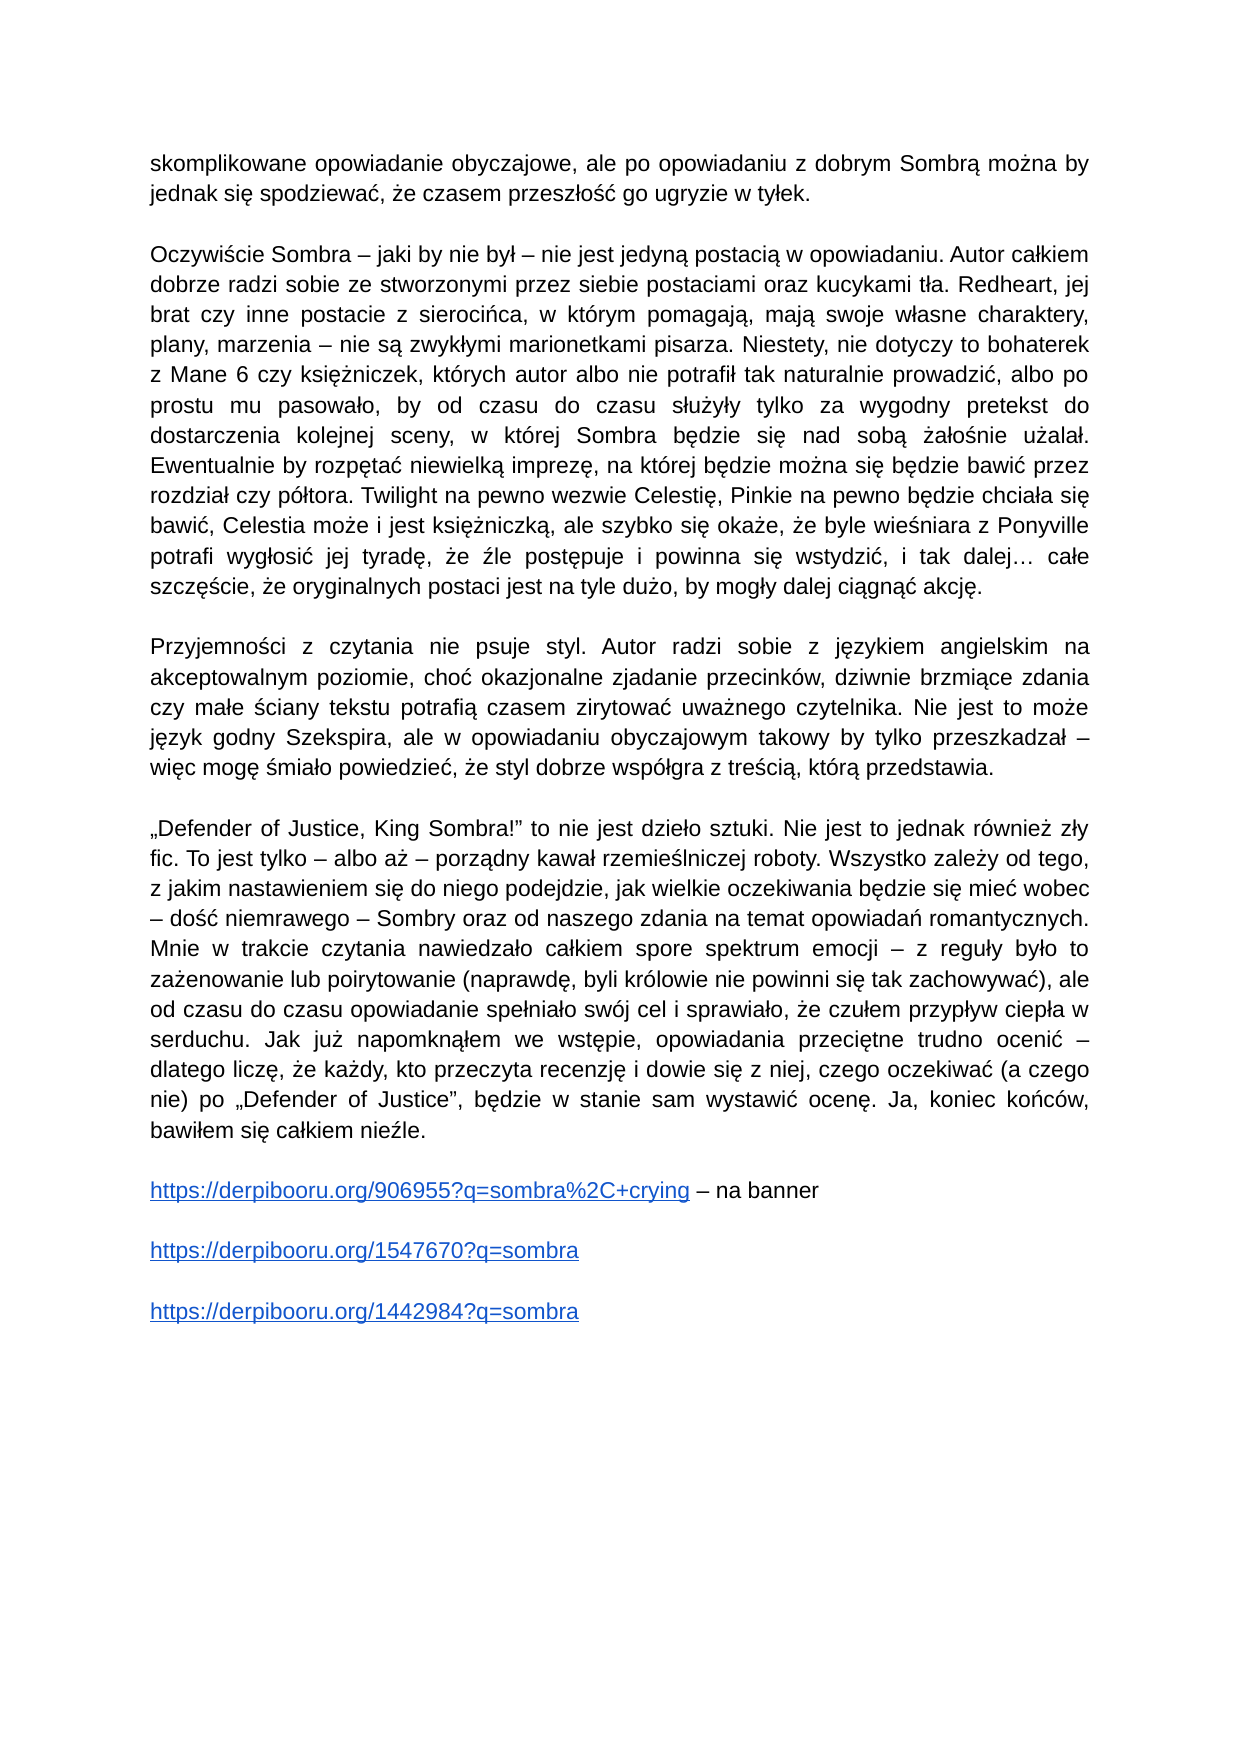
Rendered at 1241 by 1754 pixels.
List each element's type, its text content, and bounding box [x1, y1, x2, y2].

text https://derpibooru.org/1442984?q=sombra [150, 1298, 1090, 1324]
text https://derpibooru.org/1547670?q=sombra [150, 1237, 1090, 1264]
text Oczywiście Sombra – jaki by nie był – nie jest jedyną postacią w opowiadaniu. Autor całkiem dobrze radzi sobie ze stworzonymi przez siebie postaciami oraz kucykami tła. Redheart, jej brat czy inne postacie z sierocińca, w którym pomagają, mają swoje własne charaktery, plany, marzenia – nie są zwykłymi marionetkami pisarza. Niestety, nie dotyczy to bohaterek z Mane 6 czy księżniczek, których autor albo nie potrafił tak naturalnie prowadzić, albo po prostu mu pasowało, by od czasu do czasu służyły tylko za wygodny pretekst do dostarczenia kolejnej sceny, w której Sombra będzie się nad sobą żałośnie użalał. Ewentualnie by rozpętać niewielką imprezę, na której będzie można się będzie bawić przez rozdział czy półtora. Twilight na pewno wezwie Celestię, Pinkie na pewno będzie chciała się bawić, Celestia może i jest księżniczką, ale szybko się okaże, że byle wieśniara z Ponyville potrafi wygłosić jej tyradę, że źle postępuje i powinna się wstydzić, i tak dalej… całe szczęście, że oryginalnych postaci jest na tyle dużo, by mogły dalej ciągnąć akcję. [150, 241, 1090, 599]
text „Defender of Justice, King Sombra!” to nie jest dzieło sztuki. Nie jest to jednak również zły fic. To jest tylko – albo aż – porządny kawał rzemieślniczej roboty. Wszystko zależy od tego, z jakim nastawieniem się do niego podejdzie, jak wielkie oczekiwania będzie się mieć wobec – dość niemrawego – Sombry oraz od naszego zdania na temat opowiadań romantycznych. Mnie w trakcie czytania nawiedzało całkiem spore spektrum emocji – z reguły było to zażenowanie lub poirytowanie (naprawdę, byli królowie nie powinni się tak zachowywać), ale od czasu do czasu opowiadanie spełniało swój cel i sprawiało, że czułem przypływ ciepła w serduchu. Jak już napomknąłem we wstępie, opowiadania przeciętne trudno ocenić – dlatego liczę, że każdy, kto przeczyta recenzję i dowie się z niej, czego oczekiwać (a czego nie) po „Defender of Justice”, będzie w stanie sam wystawić ocenę. Ja, koniec końców, bawiłem się całkiem nieźle. [150, 814, 1090, 1143]
text https://derpibooru.org/906955?q=sombra%2C+crying – na banner [150, 1177, 1090, 1203]
text skomplikowane opowiadanie obyczajowe, ale po opowiadaniu z dobrym Sombrą można by jednak się spodziewać, że czasem przeszłość go ugryzie w tyłek. [150, 150, 1090, 207]
text Przyjemności z czytania nie psuje styl. Autor radzi sobie z językiem angielskim na akceptowalnym poziomie, choć okazjonalne zjadanie przecinków, dziwnie brzmiące zdania czy małe ściany tekstu potrafią czasem zirytować uważnego czytelnika. Nie jest to może język godny Szekspira, ale w opowiadaniu obyczajowym takowy by tylko przeszkadzał – więc mogę śmiało powiedzieć, że styl dobrze współgra z treścią, którą przedstawia. [150, 633, 1090, 781]
